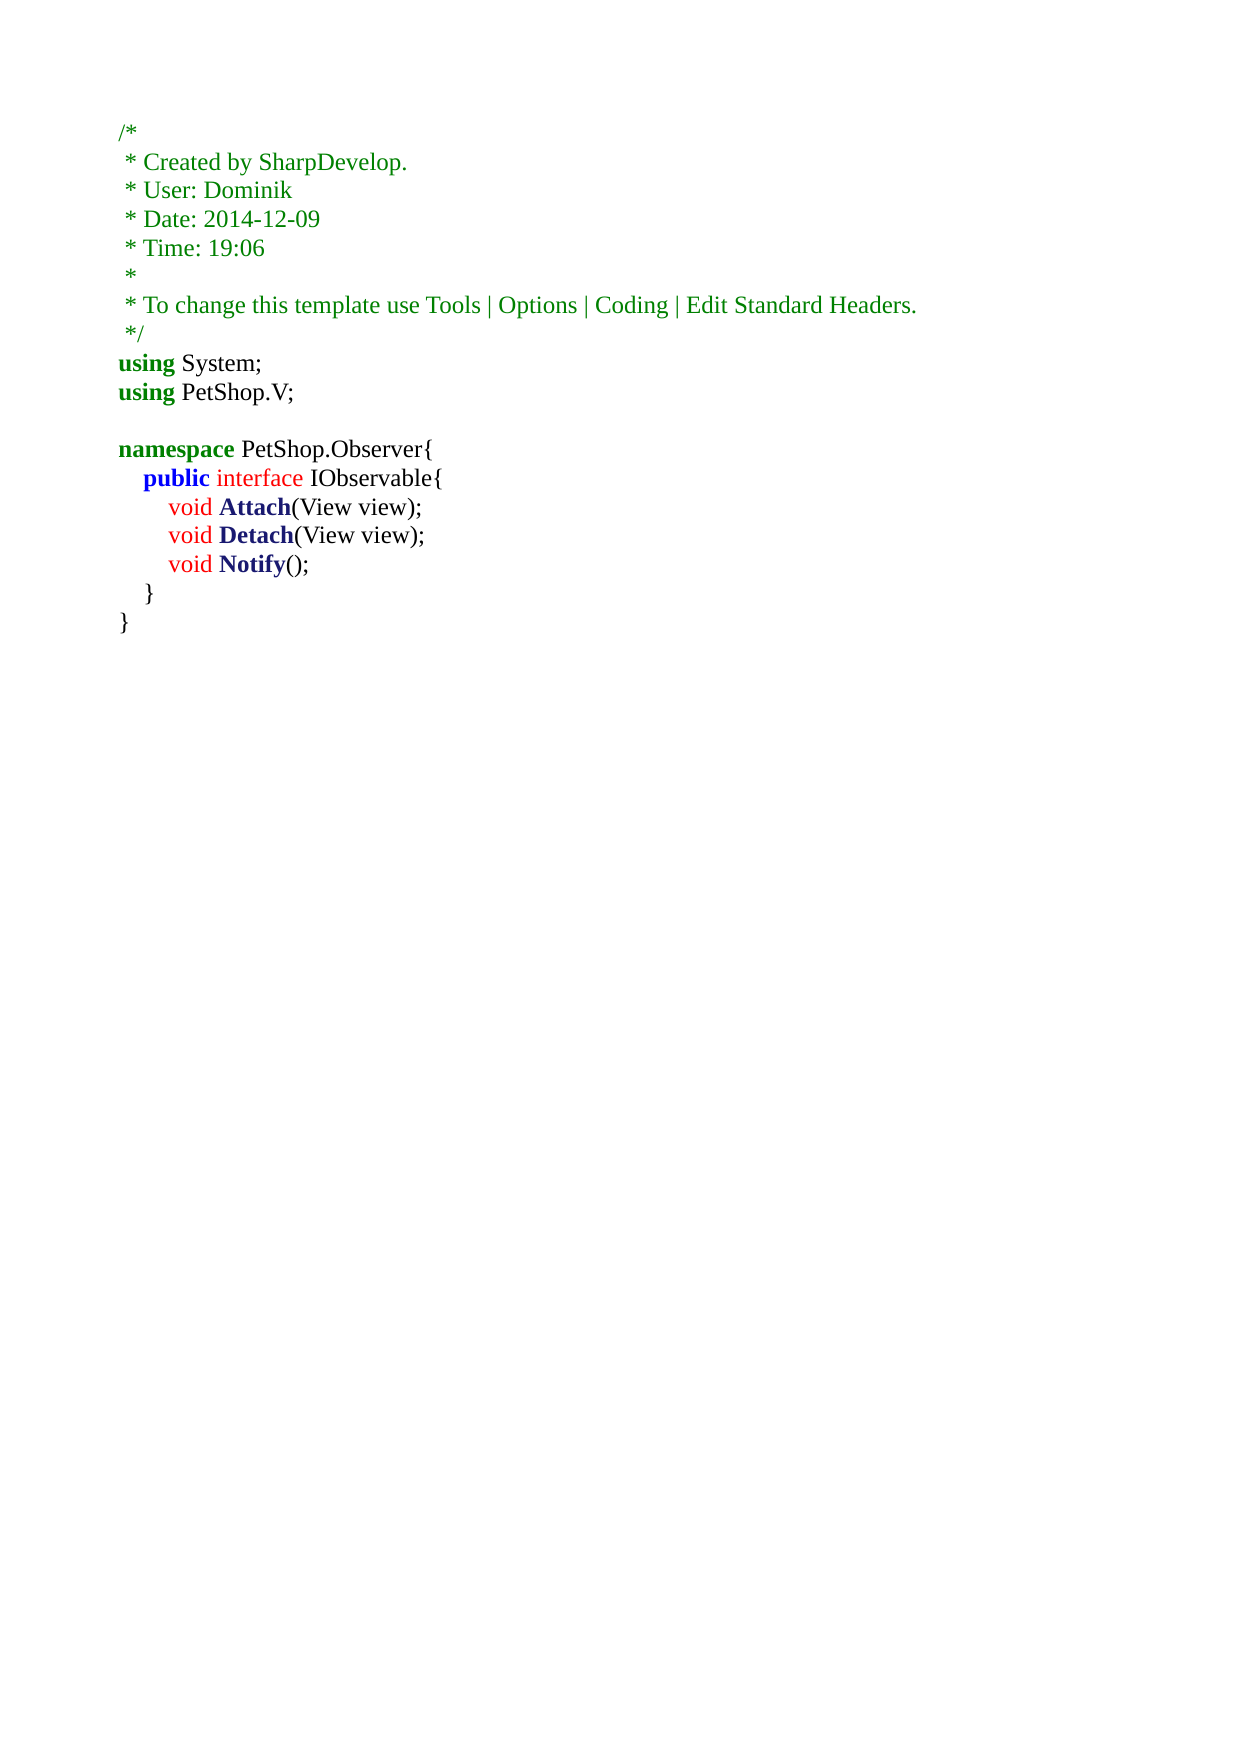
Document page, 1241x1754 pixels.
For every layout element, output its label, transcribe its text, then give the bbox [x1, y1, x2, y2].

text /* * Created by SharpDevelop. * User: Dominik * Date: 2014-12-09 * Time: 19:06 * * To change this template use Tools | Options | Coding | Edit Standard Headers. */ using System; using PetShop.V; namespace PetShop.Observer{ public interface IObservable{ void Attach(View view); void Detach(View view); void Notify(); } } [118, 118, 1122, 636]
